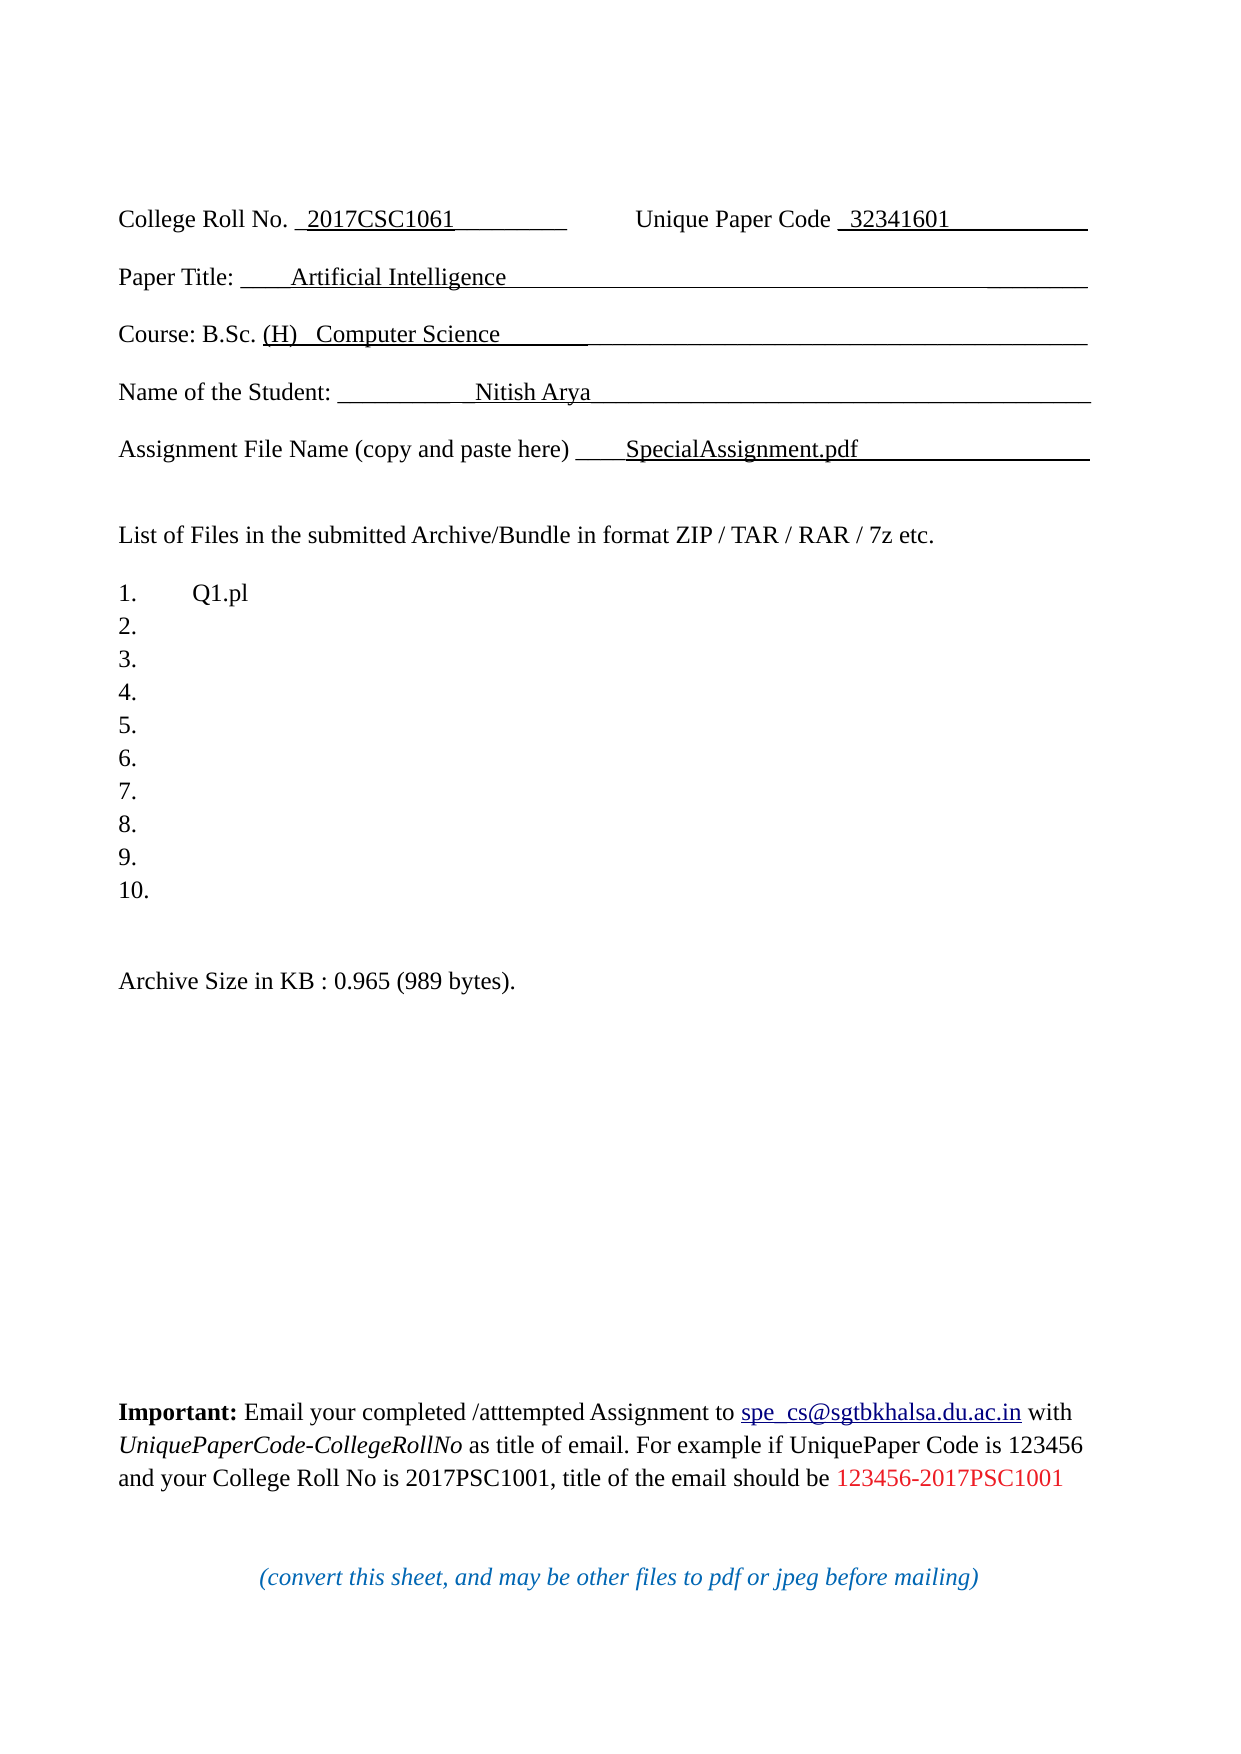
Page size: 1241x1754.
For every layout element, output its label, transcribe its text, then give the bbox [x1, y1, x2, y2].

text Name of the Student: _________ _Nitish Arya________________________________________ [118, 377, 1122, 406]
text List of Files in the submitted Archive/Bundle in format ZIP / TAR / RAR / 7z etc. [118, 521, 1122, 549]
text Course: B.Sc. (H) Computer Science ________________________________________ [118, 319, 1122, 348]
text 1. Q1.pl [118, 578, 1122, 607]
text College Roll No. _2017CSC1061_________ Unique Paper Code _32341601___________ [118, 204, 1122, 233]
text (convert this sheet, and may be other files to pdf or jpeg before mailing) [118, 1562, 1122, 1591]
text 10. [118, 875, 1122, 904]
text 7. [118, 776, 1122, 805]
text 8. [118, 809, 1122, 838]
text 5. [118, 710, 1122, 739]
text 3. [118, 644, 1122, 673]
text Archive Size in KB : 0.965 (989 bytes). [118, 966, 1122, 994]
text Assignment File Name (copy and paste here) ____SpecialAssignment.pdf [118, 434, 1122, 463]
text 4. [118, 677, 1122, 706]
text Important: Email your completed /atttempted Assignment to spe_cs@sgtbkhalsa.du.ac.in with UniquePaperCode-CollegeRollNo as title of email. For example if UniquePaper Code is 123456 and your College Roll No is 2017PSC1001, title of the email should be 123456-2017PSC1001 [118, 1397, 1122, 1492]
text Paper Title: ____Artificial Intelligence ________ [118, 262, 1122, 291]
text 2. [118, 611, 1122, 640]
text 6. [118, 743, 1122, 772]
text 9. [118, 842, 1122, 871]
